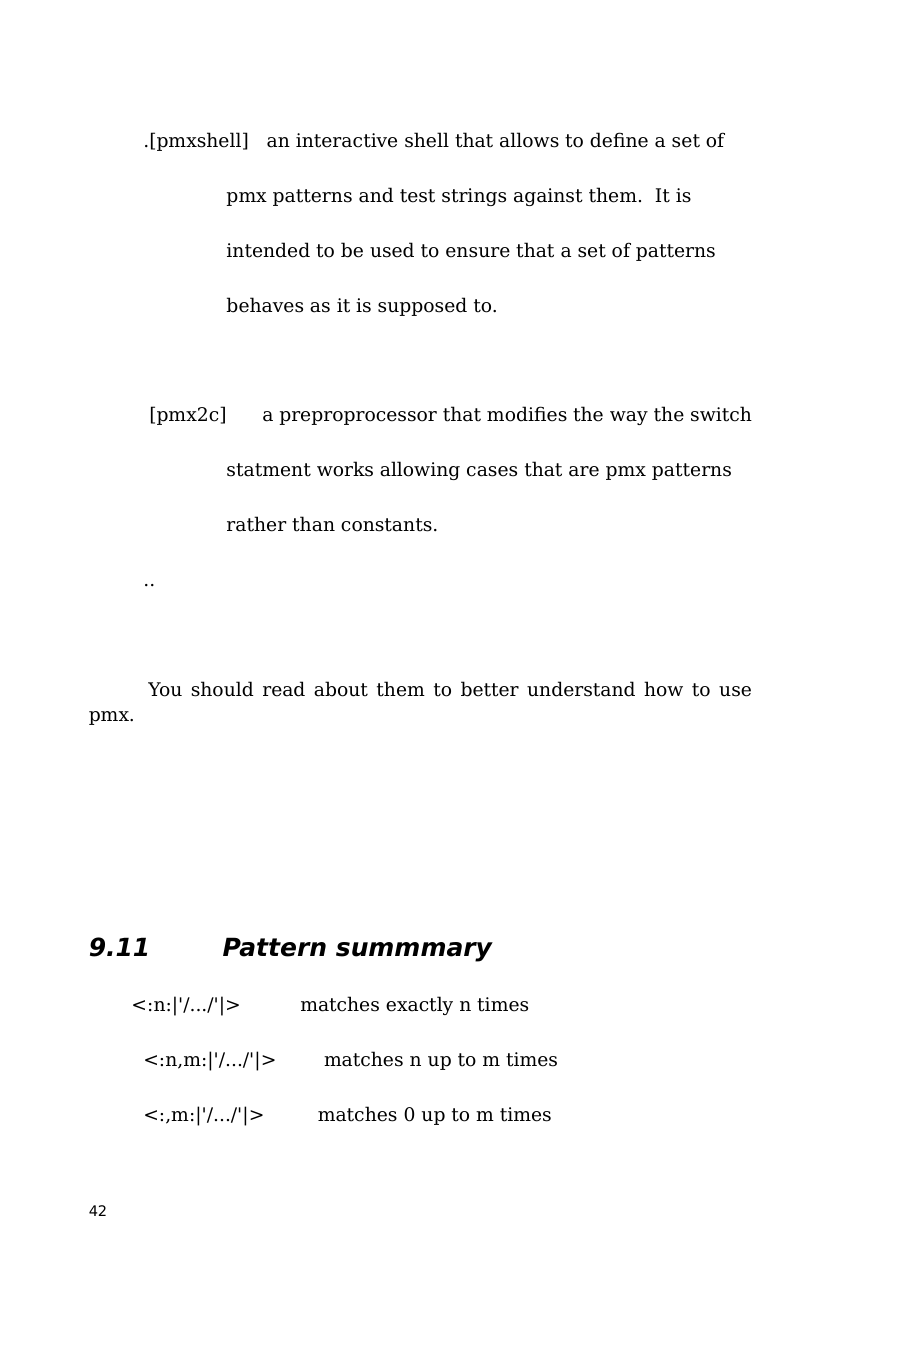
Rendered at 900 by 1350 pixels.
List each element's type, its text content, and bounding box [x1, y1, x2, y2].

text behaves as it is supposed to. [88, 294, 752, 316]
text rather than constants. [88, 514, 752, 536]
text <:,m:|'/.../'|> matches 0 up to m times [88, 1104, 752, 1126]
text intended to be used to ensure that a set of patterns [88, 240, 752, 262]
text You should read about them to better understand how to use pmx. [88, 679, 752, 726]
subtitle Pattern summmary [88, 933, 752, 962]
text <:n:|'/.../'|> matches exactly n times [88, 994, 752, 1016]
text pmx patterns and test strings against them. It is [88, 185, 752, 207]
text .[pmxshell] an interactive shell that allows to define a set of [88, 130, 752, 152]
text <:n,m:|'/.../'|> matches n up to m times [88, 1049, 752, 1071]
text .. [88, 569, 752, 591]
text statment works allowing cases that are pmx patterns [88, 459, 752, 481]
text [pmx2c] a preproprocessor that modifies the way the switch [88, 404, 752, 426]
